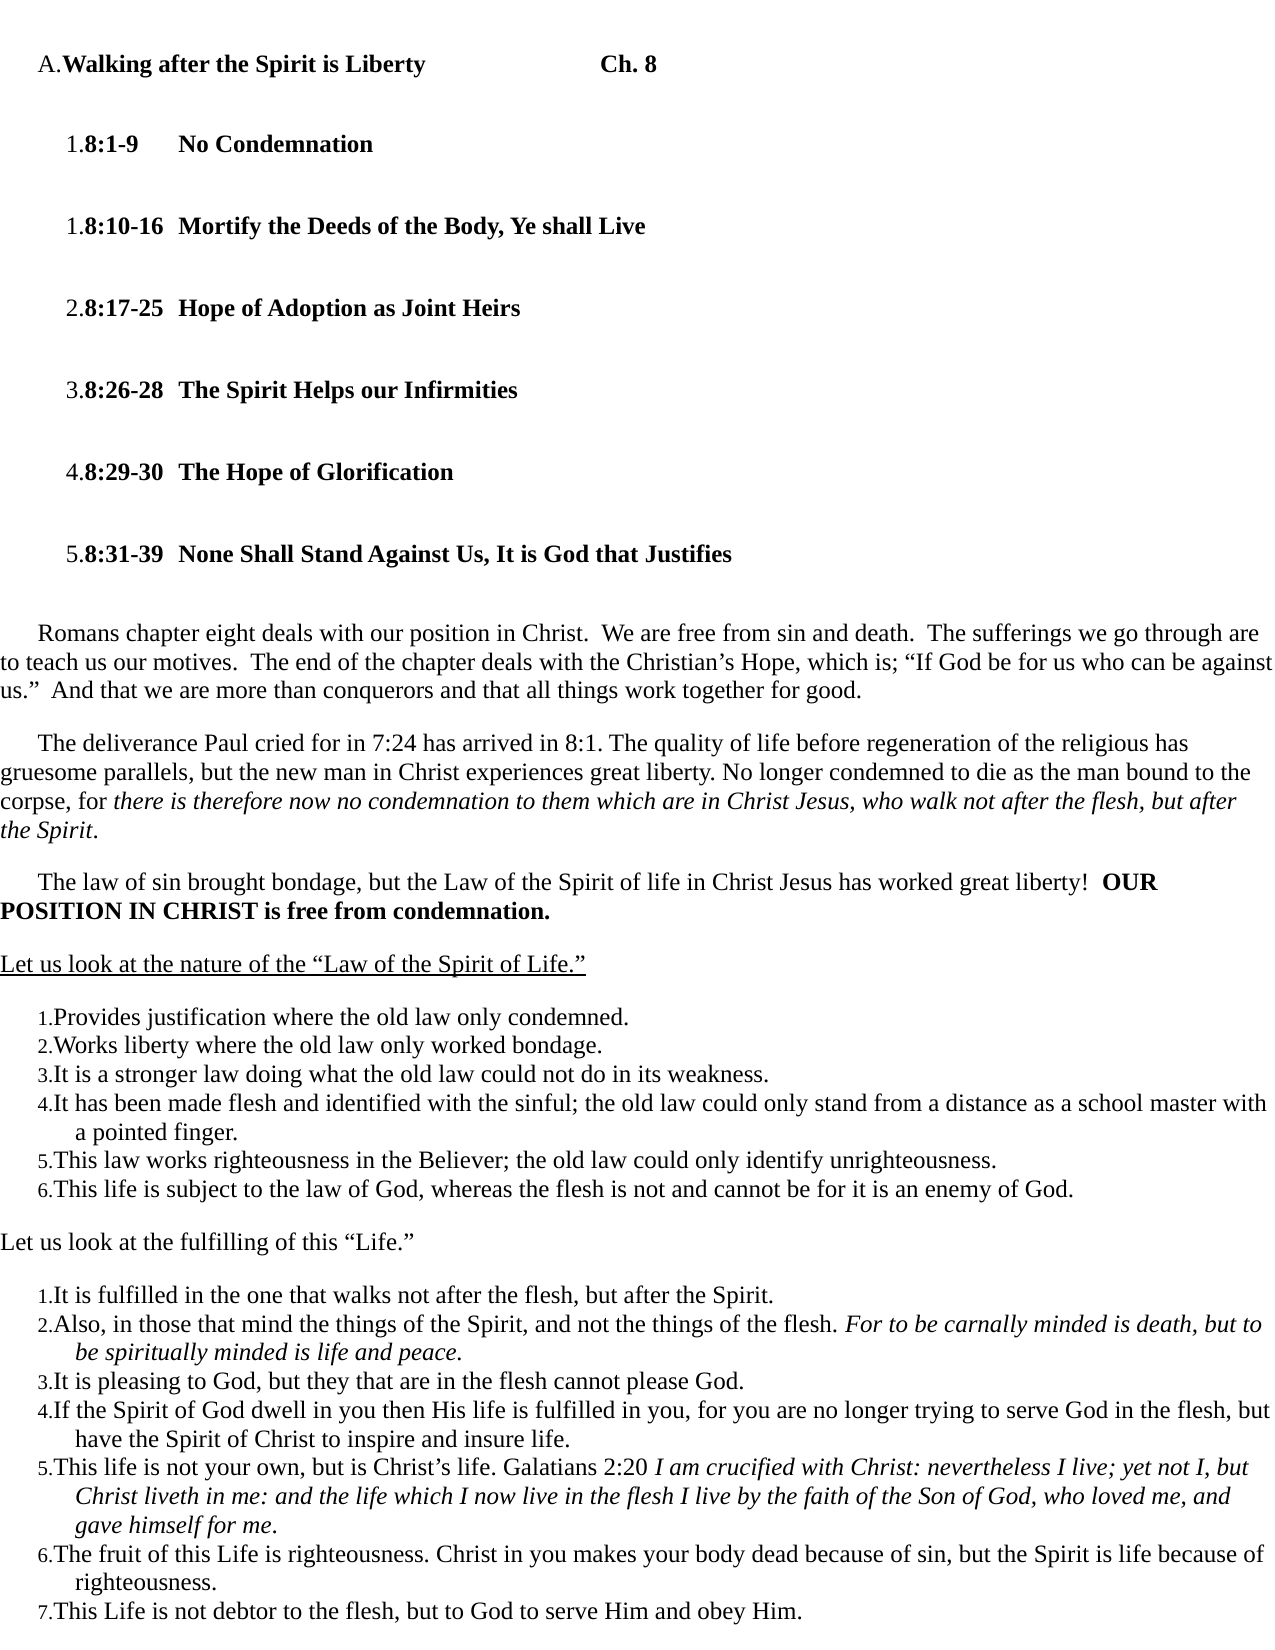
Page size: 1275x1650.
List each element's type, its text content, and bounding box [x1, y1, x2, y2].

list It is fulfilled in the one that walks not after the flesh, but after the Spirit. [37, 1280, 1275, 1309]
subtitle 8:17-25 Hope of Adoption as Joint Heirs [66, 293, 1275, 322]
list If the Spirit of God dwell in you then His life is fulfilled in you, for you are no longer trying to serve God in the flesh, but have the Spirit of Christ to inspire and insure life. [37, 1395, 1275, 1452]
list This law works righteousness in the Believer; the old law could only identify unrighteousness. [37, 1146, 1275, 1174]
list This life is not your own, but is Christ’s life. Galatians 2:20 I am crucified with Christ: nevertheless I live; yet not I, but Christ liveth in me: and the life which I now live in the flesh I live by the faith of the Son of God, who loved me, and gave himself for me. [37, 1452, 1275, 1539]
list It has been made flesh and identified with the sinful; the old law could only stand from a distance as a school master with a pointed finger. [37, 1088, 1275, 1146]
list Also, in those that mind the things of the Spirit, and not the things of the flesh. For to be carnally minded is death, but to be spiritually minded is life and peace. [37, 1309, 1275, 1366]
subtitle 8:1-9 No Condemnation [66, 129, 1275, 158]
list This Life is not debtor to the flesh, but to God to serve Him and obey Him. [37, 1596, 1275, 1625]
text Let us look at the fulfilling of this “Life.” [0, 1227, 1275, 1256]
subtitle Walking after the Spirit is Liberty Ch. 8 [37, 49, 1275, 78]
subtitle 8:10-16 Mortify the Deeds of the Body, Ye shall Live [66, 211, 1275, 240]
text Let us look at the nature of the “Law of the Spirit of Life.” [0, 949, 1275, 978]
subtitle 8:31-39 None Shall Stand Against Us, It is God that Justifies [66, 539, 1275, 567]
list This life is subject to the law of God, whereas the flesh is not and cannot be for it is an enemy of God. [37, 1174, 1275, 1203]
list The fruit of this Life is righteousness. Christ in you makes your body dead because of sin, but the Spirit is life because of righteousness. [37, 1539, 1275, 1596]
subtitle 8:26-28 The Spirit Helps our Infirmities [66, 375, 1275, 404]
text The law of sin brought bondage, but the Law of the Spirit of life in Christ Jesus has worked great liberty! OUR POSITION IN CHRIST is free from condemnation. [0, 867, 1275, 925]
list Works liberty where the old law only worked bondage. [37, 1031, 1275, 1059]
text Romans chapter eight deals with our position in Christ. We are free from sin and death. The sufferings we go through are to teach us our motives. The end of the chapter deals with the Christian’s Hope, which is; “If God be for us who can be against us.” And that we are more than conquerors and that all things work together for good. [0, 618, 1275, 704]
text The deliverance Paul cried for in 7:24 has arrived in 8:1. The quality of life before regeneration of the religious has gruesome parallels, but the new man in Christ experiences great liberty. No longer condemned to die as the man bound to the corpse, for there is therefore now no condemnation to them which are in Christ Jesus, who walk not after the flesh, but after the Spirit. [0, 728, 1275, 843]
list It is pleasing to God, but they that are in the flesh cannot please God. [37, 1366, 1275, 1395]
list It is a stronger law doing what the old law could not do in its weakness. [37, 1059, 1275, 1088]
list Provides justification where the old law only condemned. [37, 1002, 1275, 1031]
subtitle 8:29-30 The Hope of Glorification [66, 457, 1275, 486]
